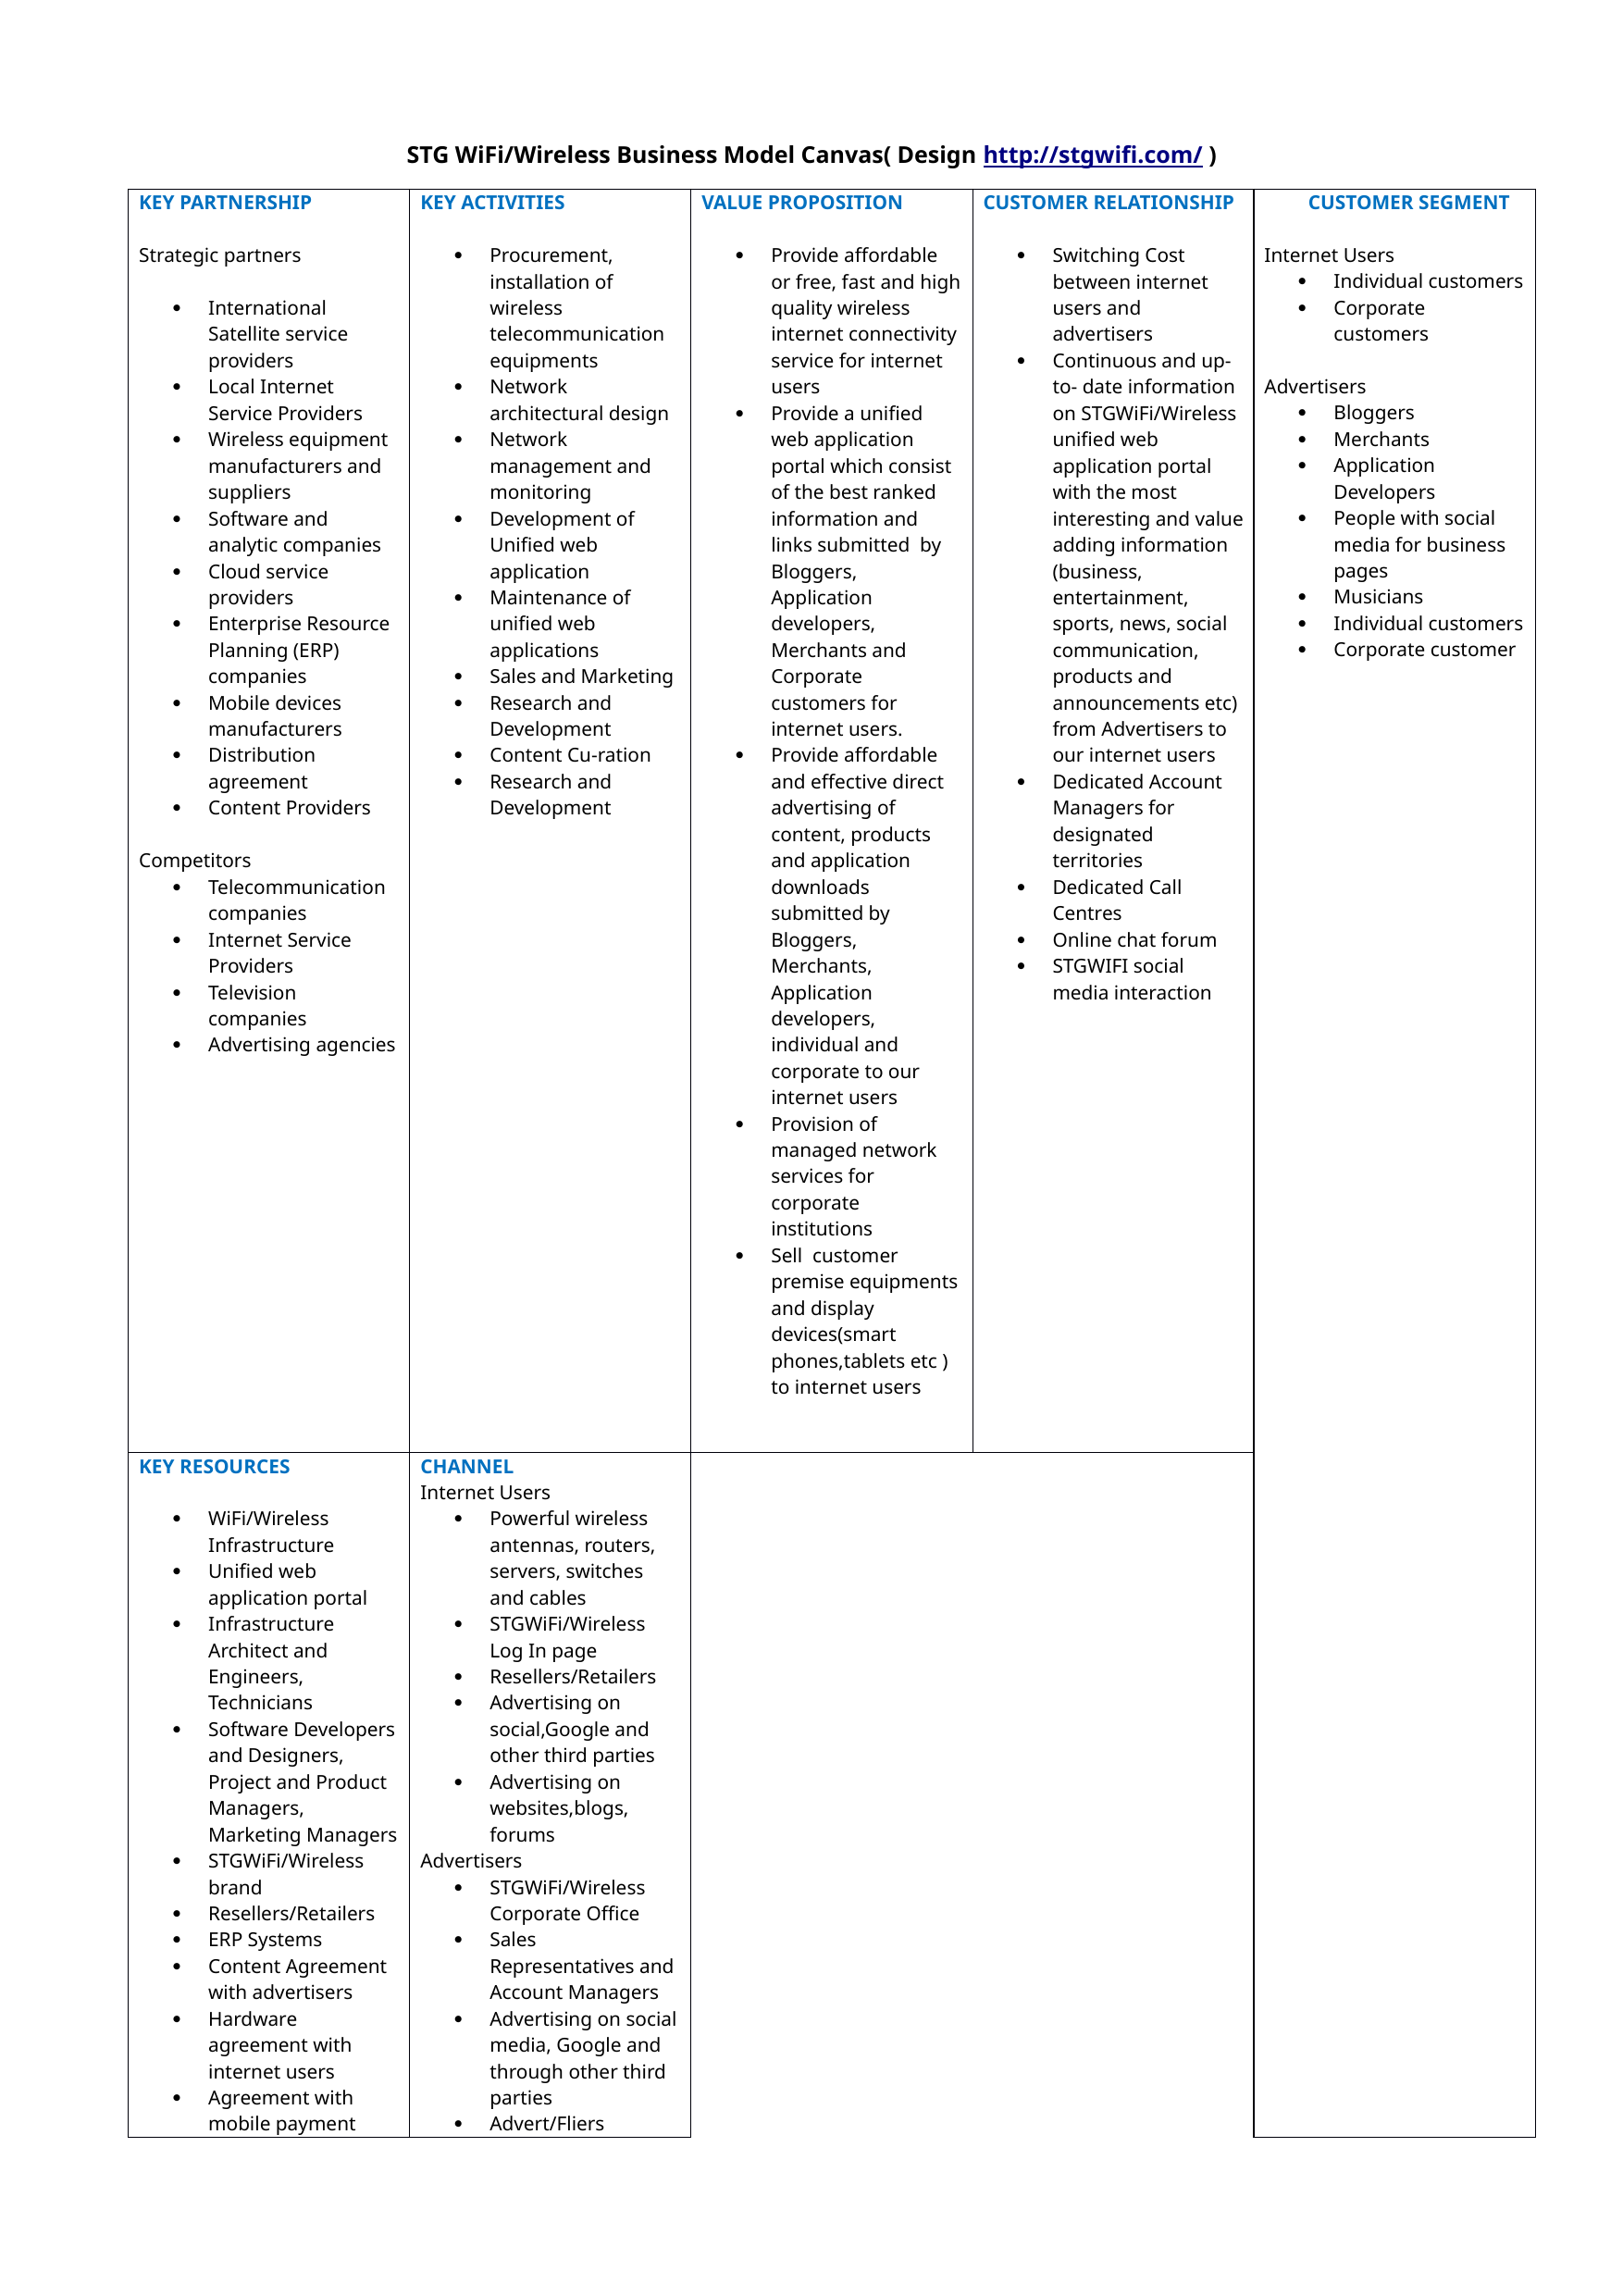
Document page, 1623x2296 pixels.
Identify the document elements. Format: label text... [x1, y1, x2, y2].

table_cell KEY RESOURCES WiFi/Wireless Infrastructure Unified web application portal Infrastructure Architect and Engineers, Technicians Software Developers and Designers, Project and Product Managers, Marketing Managers STGWiFi/Wireless brand Resellers/Retailers ERP Systems Content Agreement with advertisers Hardware agreement with internet users Agreement with mobile payment [129, 1453, 409, 2137]
table_header VALUE PROPOSITION Provide affordable or free, fast and high quality wireless internet connectivity service for internet users Provide a unified web application portal which consist of the best ranked information and links submitted by Bloggers, Application developers, Merchants and Corporate customers for internet users. Provide affordable and effective direct advertising of content, products and application downloads submitted by Bloggers, Merchants, Application developers, individual and corporate to our internet users Provision of managed network services for corporate institutions Sell customer premise equipments and display devices(smart phones,tablets etc ) to internet users [691, 190, 973, 1452]
table_cell CHANNEL Internet Users Powerful wireless antennas, routers, servers, switches and cables STGWiFi/Wireless Log In page Resellers/Retailers Advertising on social,Google and other third parties Advertising on websites,blogs, forums Advertisers STGWiFi/Wireless Corporate Office Sales Representatives and Account Managers Advertising on social media, Google and through other third parties Advert/Fliers distribution Distribution agreement with intermediaries Retail network Serving Ads through STGWiFI/Wireless service to internet users. [410, 1453, 690, 2137]
table_cell [691, 1453, 1253, 2137]
table_header KEY PARTNERSHIP Strategic partners International Satellite service providers Local Internet Service Providers Wireless equipment manufacturers and suppliers Software and analytic companies Cloud service providers Enterprise Resource Planning (ERP) companies Mobile devices manufacturers Distribution agreement Content Providers Competitors Telecommunication companies Internet Service Providers Television companies Advertising agencies [129, 190, 409, 1452]
text STG WiFi/Wireless Business Model Canvas( Design http://stgwifi.com/ ) [139, 139, 1484, 170]
table_header KEY ACTIVITIES Procurement, installation of wireless telecommunication equipments Network architectural design Network management and monitoring Development of Unified web application Maintenance of unified web applications Sales and Marketing Research and Development Content Cu-ration Research and Development [410, 190, 690, 1452]
table_header CUSTOMER RELATIONSHIP Switching Cost between internet users and advertisers Continuous and up- to- date information on STGWiFi/Wireless unified web application portal with the most interesting and value adding information (business, entertainment, sports, news, social communication, products and announcements etc) from Advertisers to our internet users Dedicated Account Managers for designated territories Dedicated Call Centres Online chat forum STGWIFI social media interaction [973, 190, 1253, 1452]
table_header CUSTOMER SEGMENT Internet Users Individual customers Corporate customers Advertisers Bloggers Merchants Application Developers People with social media for business pages Musicians Individual customers Corporate customer [1255, 190, 1535, 2137]
